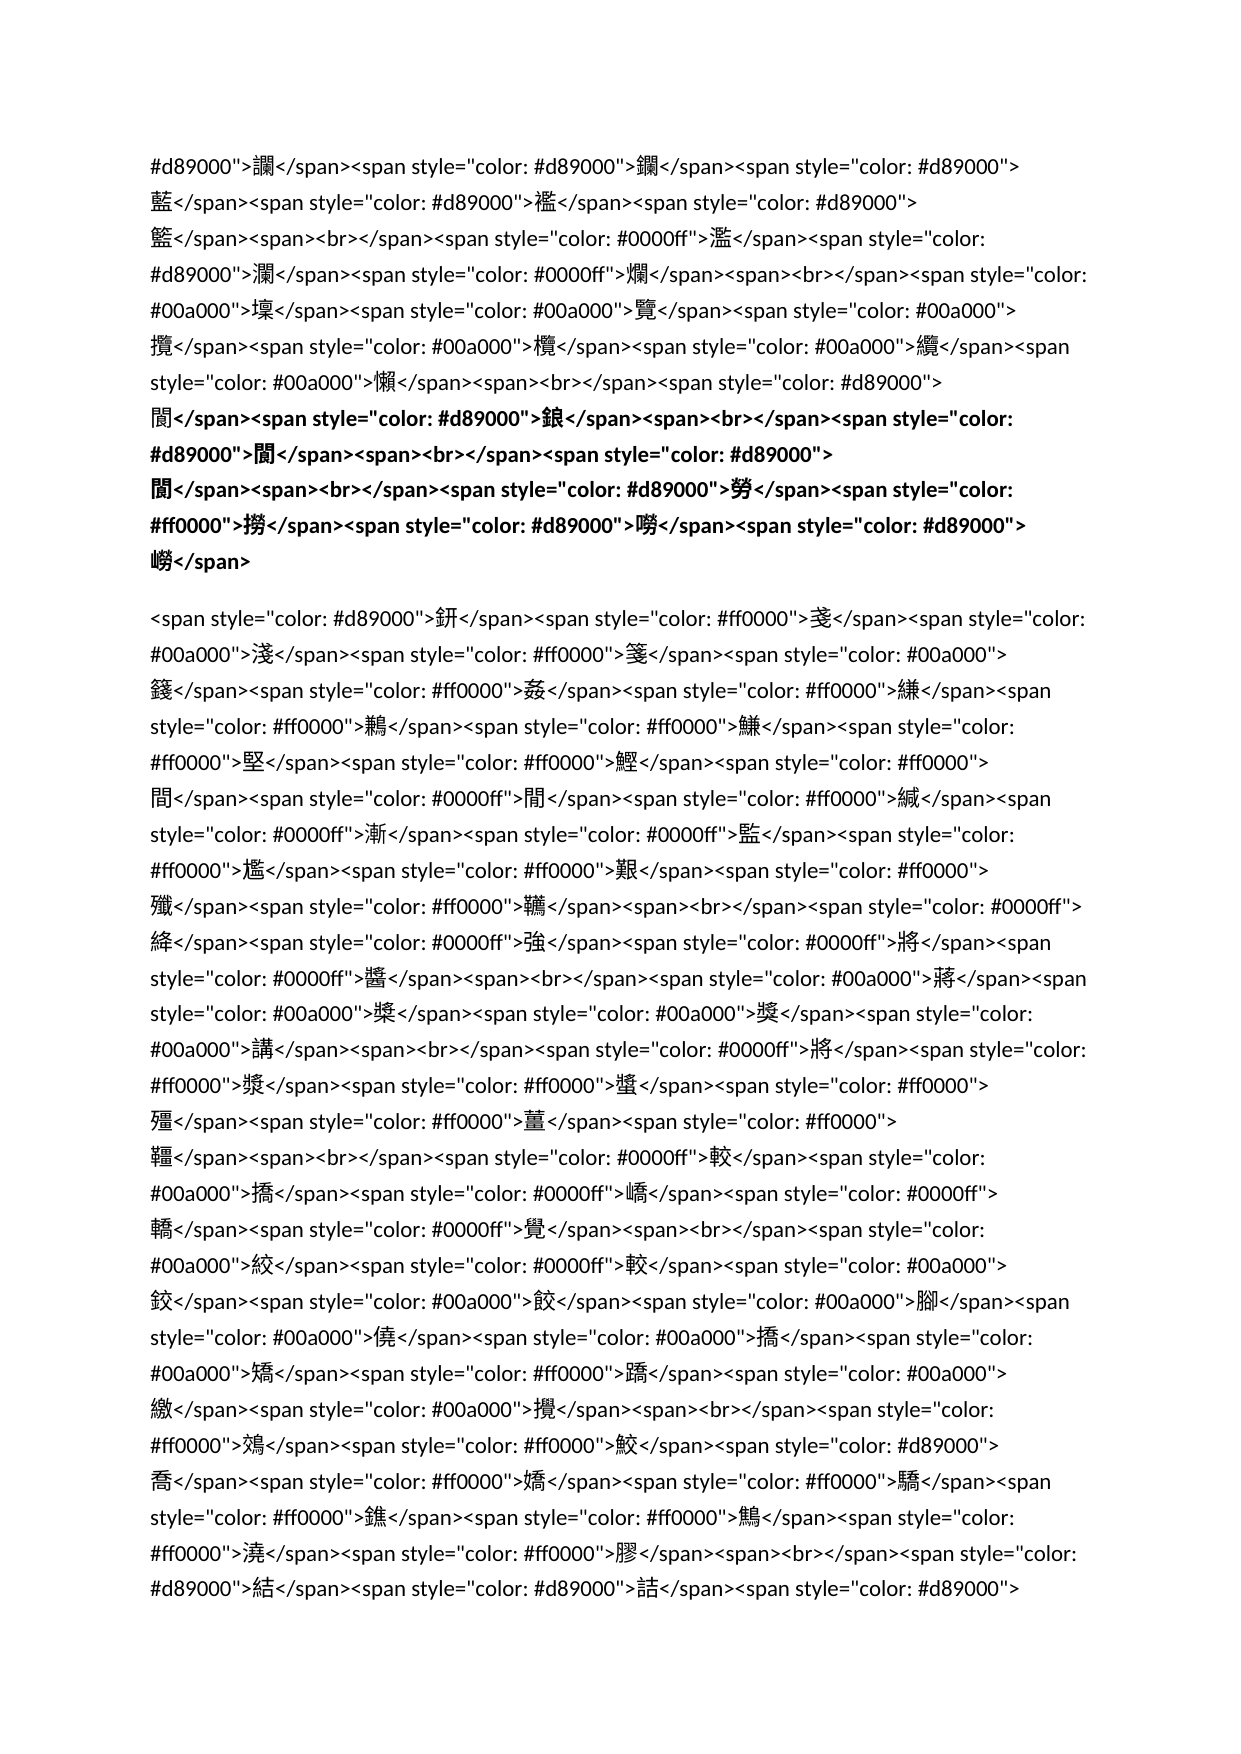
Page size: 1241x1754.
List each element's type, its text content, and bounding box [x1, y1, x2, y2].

text #d89000">讕</span><span style="color: #d89000">鑭</span><span style="color: #d89000">藍</span><span style="color: #d89000">襤</span><span style="color: #d89000">籃</span><span><br></span><span style="color: #0000ff">濫</span><span style="color: #d89000">瀾</span><span style="color: #0000ff">爛</span><span><br></span><span style="color: #00a000">壈</span><span style="color: #00a000">覽</span><span style="color: #00a000">攬</span><span style="color: #00a000">欖</span><span style="color: #00a000">纜</span><span style="color: #00a000">懶</span><span><br></span><span style="color: #d89000">閬</span><span style="color: #d89000">鋃</span><span><br></span><span style="color: #d89000">閬</span><span><br></span><span style="color: #d89000">閬</span><span><br></span><span style="color: #d89000">勞</span><span style="color: #ff0000">撈</span><span style="color: #d89000">嘮</span><span style="color: #d89000">嶗</span> [150, 150, 1090, 577]
text <span style="color: #d89000">鈃</span><span style="color: #ff0000">戔</span><span style="color: #00a000">淺</span><span style="color: #ff0000">箋</span><span style="color: #00a000">籛</span><span style="color: #ff0000">姦</span><span style="color: #ff0000">縑</span><span style="color: #ff0000">鶼</span><span style="color: #ff0000">鰜</span><span style="color: #ff0000">堅</span><span style="color: #ff0000">鰹</span><span style="color: #ff0000">間</span><span style="color: #0000ff">閒</span><span style="color: #ff0000">緘</span><span style="color: #0000ff">漸</span><span style="color: #0000ff">監</span><span style="color: #ff0000">尷</span><span style="color: #ff0000">艱</span><span style="color: #ff0000">殲</span><span style="color: #ff0000">韉</span><span><br></span><span style="color: #0000ff">絳</span><span style="color: #0000ff">強</span><span style="color: #0000ff">將</span><span style="color: #0000ff">醬</span><span><br></span><span style="color: #00a000">蔣</span><span style="color: #00a000">槳</span><span style="color: #00a000">獎</span><span style="color: #00a000">講</span><span><br></span><span style="color: #0000ff">將</span><span style="color: #ff0000">漿</span><span style="color: #ff0000">螿</span><span style="color: #ff0000">殭</span><span style="color: #ff0000">薑</span><span style="color: #ff0000">韁</span><span><br></span><span style="color: #0000ff">較</span><span style="color: #00a000">撟</span><span style="color: #0000ff">嶠</span><span style="color: #0000ff">轎</span><span style="color: #0000ff">覺</span><span><br></span><span style="color: #00a000">絞</span><span style="color: #0000ff">較</span><span style="color: #00a000">鉸</span><span style="color: #00a000">餃</span><span style="color: #00a000">腳</span><span style="color: #00a000">僥</span><span style="color: #00a000">撟</span><span style="color: #00a000">矯</span><span style="color: #ff0000">蹻</span><span style="color: #00a000">繳</span><span style="color: #00a000">攪</span><span><br></span><span style="color: #ff0000">鵁</span><span style="color: #ff0000">鮫</span><span style="color: #d89000">喬</span><span style="color: #ff0000">嬌</span><span style="color: #ff0000">驕</span><span style="color: #ff0000">鐎</span><span style="color: #ff0000">鷦</span><span style="color: #ff0000">澆</span><span style="color: #ff0000">膠</span><span><br></span><span style="color: #d89000">結</span><span style="color: #d89000">詰</span><span style="color: #d89000"> [150, 602, 1090, 1604]
